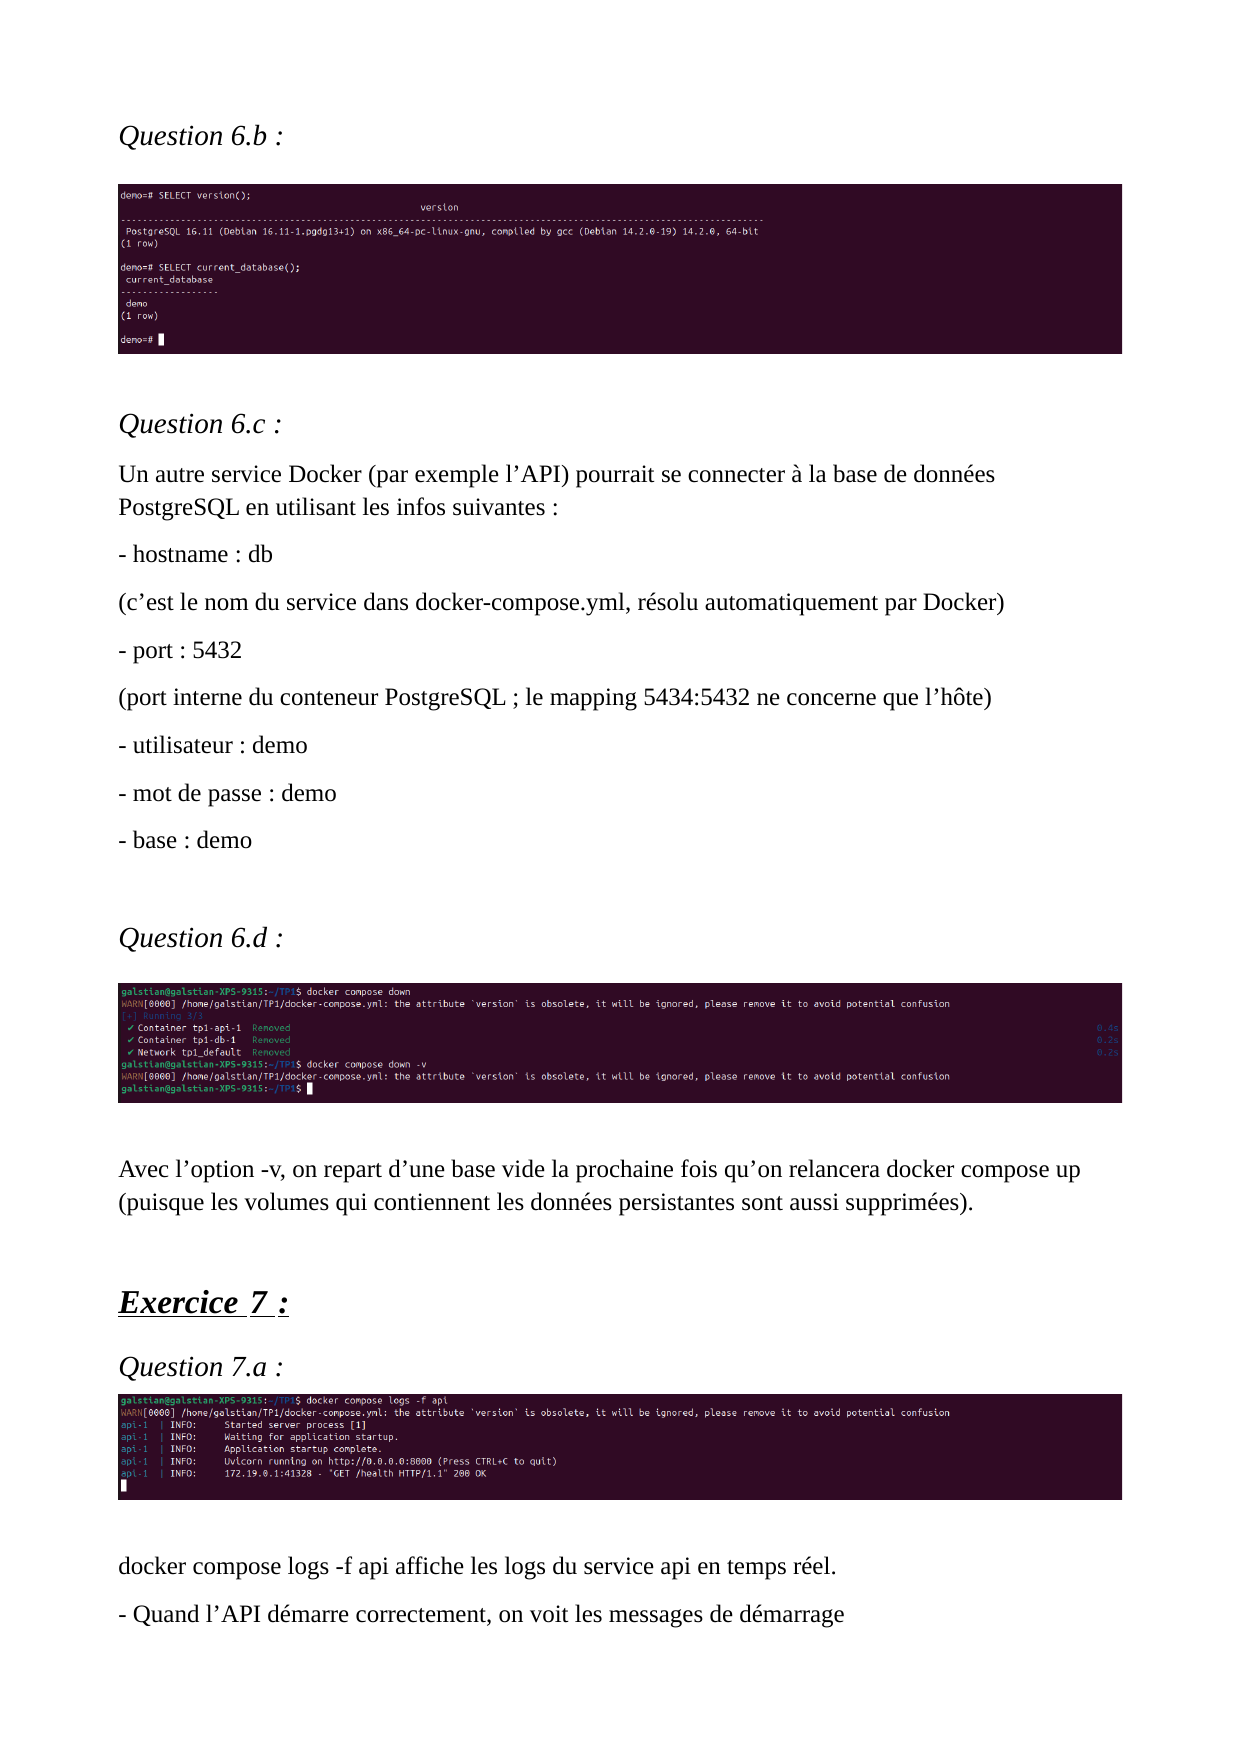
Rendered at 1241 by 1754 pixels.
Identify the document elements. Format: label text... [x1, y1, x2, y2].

text Question 7.a : [118, 1349, 1122, 1383]
text - Quand l’API démarre correctement, on voit les messages de démarrage [118, 1599, 1122, 1627]
picture [118, 184, 1123, 354]
text - mot de passe : demo [118, 778, 1122, 806]
text - utilisateur : demo [118, 730, 1122, 759]
text - port : 5432 [118, 635, 1122, 663]
text Question 6.b : [118, 118, 1122, 152]
text - base : demo [118, 825, 1122, 854]
text Question 6.c : [118, 406, 1122, 439]
text Avec l’option -v, on repart d’une base vide la prochaine fois qu’on relancera docker compose up (puisque les volumes qui contiennent les données persistantes sont aussi supprimées). [118, 1154, 1122, 1216]
picture [118, 983, 1123, 1103]
text Exercice 7 : [118, 1282, 1122, 1321]
text - hostname : db [118, 539, 1122, 568]
picture [118, 1394, 1123, 1500]
text (port interne du conteneur PostgreSQL ; le mapping 5434:5432 ne concerne que l’hôte) [118, 682, 1122, 711]
text (c’est le nom du service dans docker-compose.yml, résolu automatiquement par Docker) [118, 587, 1122, 616]
text Question 6.d : [118, 920, 1122, 954]
text Un autre service Docker (par exemple l’API) pourrait se connecter à la base de données PostgreSQL en utilisant les infos suivantes : [118, 459, 1122, 521]
text docker compose logs -f api affiche les logs du service api en temps réel. [118, 1551, 1122, 1580]
